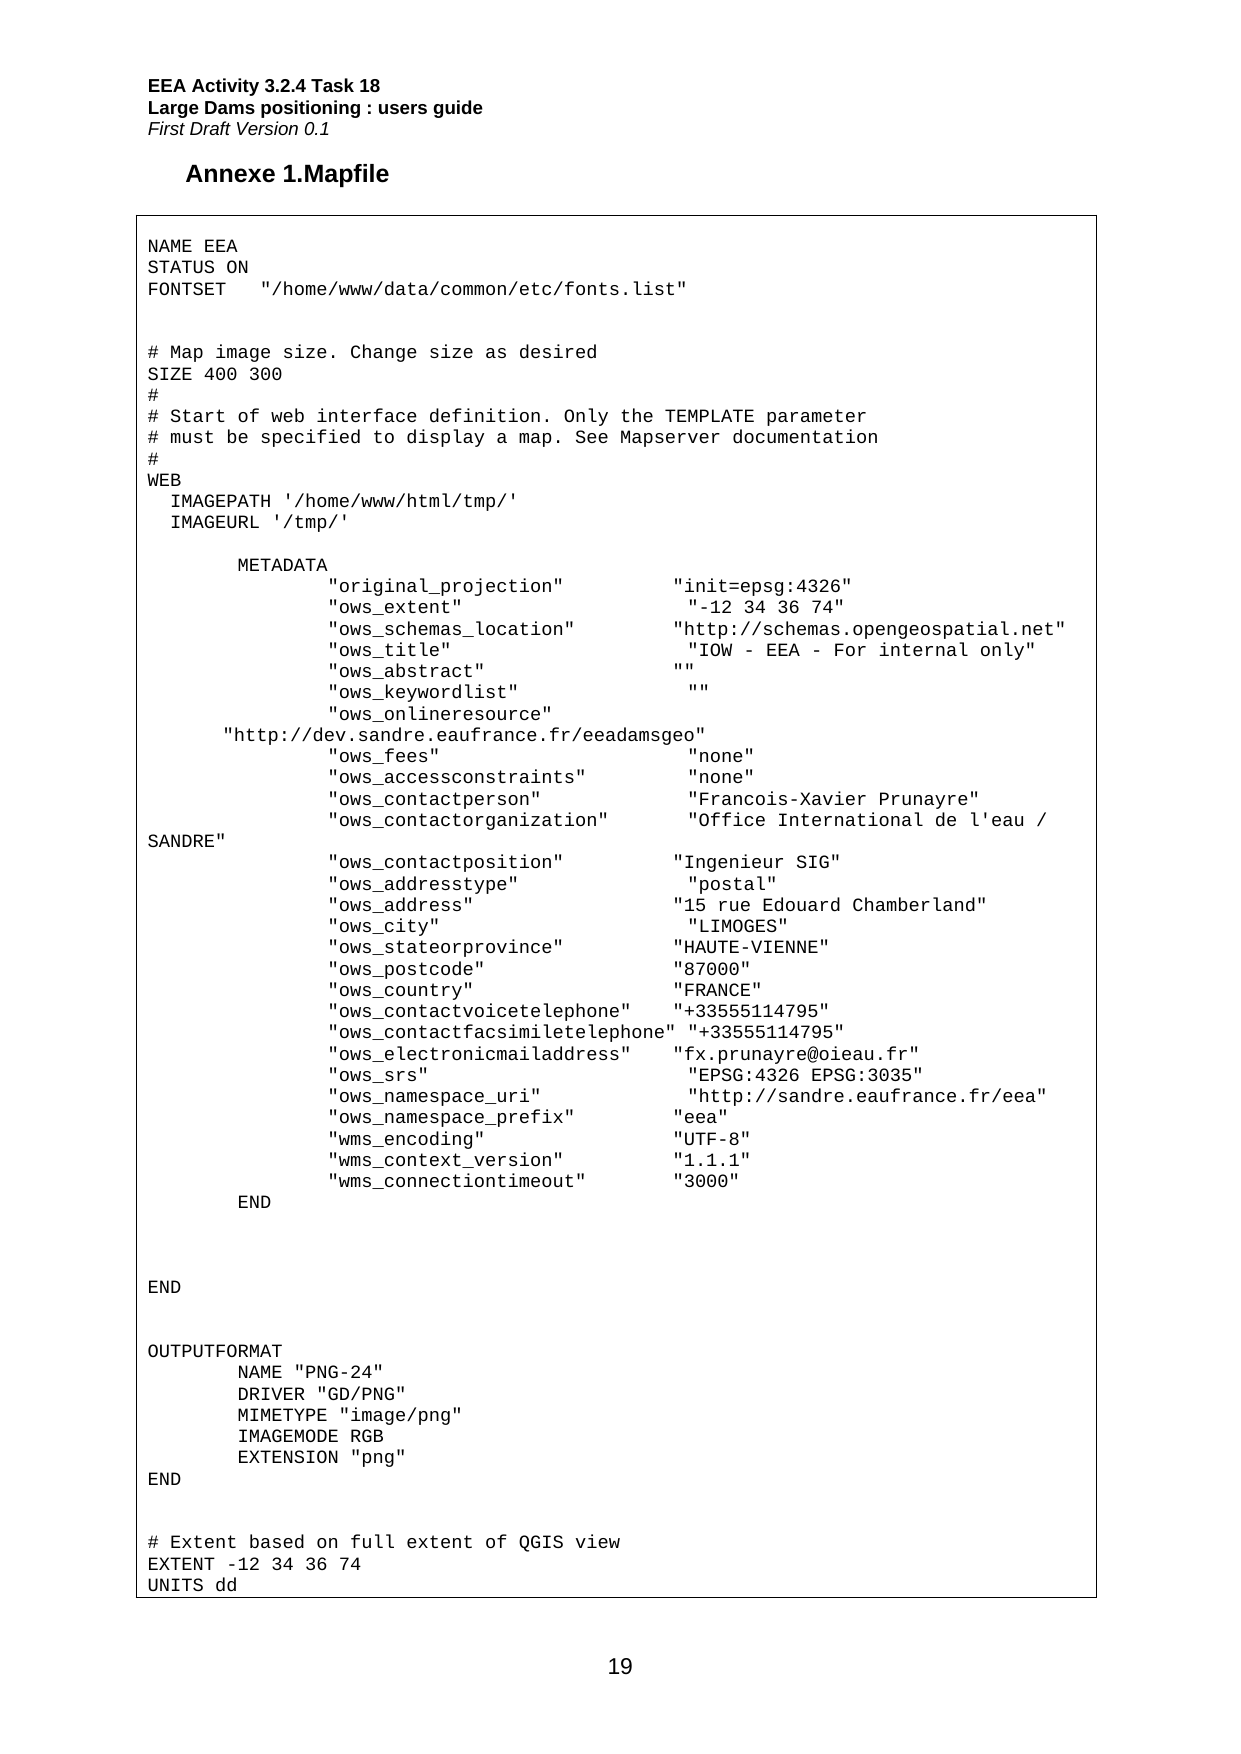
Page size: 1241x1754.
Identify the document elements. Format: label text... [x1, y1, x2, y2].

table_header NAME EEA STATUS ON FONTSET "/home/www/data/common/etc/fonts.list" # Map image size. Change size as desired SIZE 400 300 # # Start of web interface definition. Only the TEMPLATE parameter # must be specified to display a map. See Mapserver documentation # WEB IMAGEPATH '/home/www/html/tmp/' IMAGEURL '/tmp/' METADATA "original_projection" "init=epsg:4326" "ows_extent" "-12 34 36 74" "ows_schemas_location" "http://schemas.opengeospatial.net" "ows_title" "IOW - EEA - For internal only" "ows_abstract" "" "ows_keywordlist" "" "ows_onlineresource" "http://dev.sandre.eaufrance.fr/eeadamsgeo" "ows_fees" "none" "ows_accessconstraints" "none" "ows_contactperson" "Francois-Xavier Prunayre" "ows_contactorganization" "Office International de l'eau / SANDRE" "ows_contactposition" "Ingenieur SIG" "ows_addresstype" "postal" "ows_address" "15 rue Edouard Chamberland" "ows_city" "LIMOGES" "ows_stateorprovince" "HAUTE-VIENNE" "ows_postcode" "87000" "ows_country" "FRANCE" "ows_contactvoicetelephone" "+33555114795" "ows_contactfacsimiletelephone" "+33555114795" "ows_electronicmailaddress" "fx.prunayre@oieau.fr" "ows_srs" "EPSG:4326 EPSG:3035" "ows_namespace_uri" "http://sandre.eaufrance.fr/eea" "ows_namespace_prefix" "eea" "wms_encoding" "UTF-8" "wms_context_version" "1.1.1" "wms_connectiontimeout" "3000" END END OUTPUTFORMAT NAME "PNG-24" DRIVER "GD/PNG" MIMETYPE "image/png" IMAGEMODE RGB EXTENSION "png" END # Extent based on full extent of QGIS view EXTENT -12 34 36 74 UNITS dd [137, 216, 1096, 1597]
list Mapfile [185, 159, 1092, 188]
